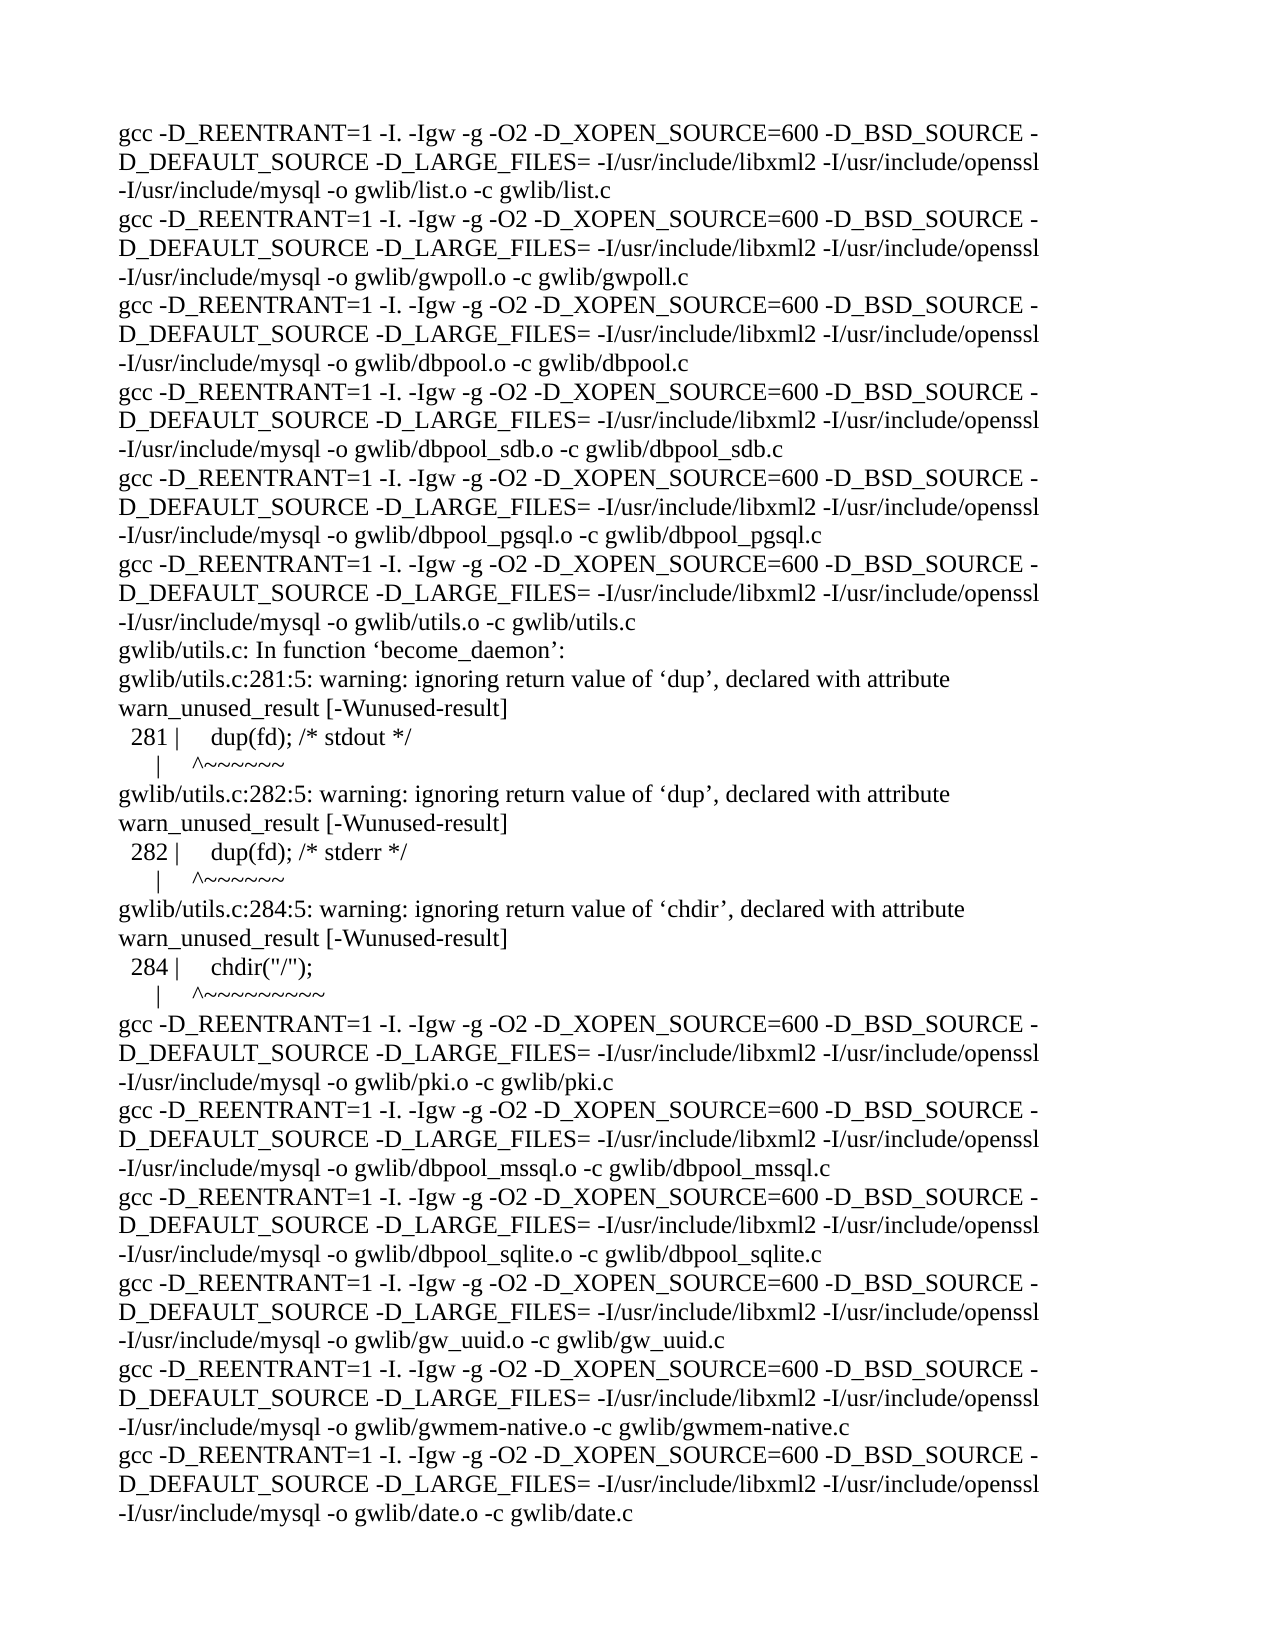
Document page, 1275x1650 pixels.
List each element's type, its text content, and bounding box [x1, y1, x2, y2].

text gcc -D_REENTRANT=1 -I. -Igw -g -O2 -D_XOPEN_SOURCE=600 -D_BSD_SOURCE -D_DEFAULT_SOURCE -D_LARGE_FILES= -I/usr/include/libxml2 -I/usr/include/openssl -I/usr/include/mysql -o gwlib/dbpool_mssql.o -c gwlib/dbpool_mssql.c [118, 1096, 1157, 1182]
text gwlib/utils.c:284:5: warning: ignoring return value of ‘chdir’, declared with attribute warn_unused_result [-Wunused-result] [118, 894, 1157, 952]
text gwlib/utils.c:282:5: warning: ignoring return value of ‘dup’, declared with attribute warn_unused_result [-Wunused-result] [118, 779, 1157, 837]
text gcc -D_REENTRANT=1 -I. -Igw -g -O2 -D_XOPEN_SOURCE=600 -D_BSD_SOURCE -D_DEFAULT_SOURCE -D_LARGE_FILES= -I/usr/include/libxml2 -I/usr/include/openssl -I/usr/include/mysql -o gwlib/dbpool_sdb.o -c gwlib/dbpool_sdb.c [118, 377, 1157, 463]
text gcc -D_REENTRANT=1 -I. -Igw -g -O2 -D_XOPEN_SOURCE=600 -D_BSD_SOURCE -D_DEFAULT_SOURCE -D_LARGE_FILES= -I/usr/include/libxml2 -I/usr/include/openssl -I/usr/include/mysql -o gwlib/gw_uuid.o -c gwlib/gw_uuid.c [118, 1268, 1157, 1354]
text gwlib/utils.c:281:5: warning: ignoring return value of ‘dup’, declared with attribute warn_unused_result [-Wunused-result] [118, 664, 1157, 722]
text gcc -D_REENTRANT=1 -I. -Igw -g -O2 -D_XOPEN_SOURCE=600 -D_BSD_SOURCE -D_DEFAULT_SOURCE -D_LARGE_FILES= -I/usr/include/libxml2 -I/usr/include/openssl -I/usr/include/mysql -o gwlib/pki.o -c gwlib/pki.c [118, 1009, 1157, 1096]
text | ^~~~~~~~~~ [118, 981, 1157, 1009]
text 284 | chdir("/"); [118, 952, 1157, 981]
text gwlib/utils.c: In function ‘become_daemon’: [118, 636, 1157, 664]
text gcc -D_REENTRANT=1 -I. -Igw -g -O2 -D_XOPEN_SOURCE=600 -D_BSD_SOURCE -D_DEFAULT_SOURCE -D_LARGE_FILES= -I/usr/include/libxml2 -I/usr/include/openssl -I/usr/include/mysql -o gwlib/date.o -c gwlib/date.c [118, 1441, 1157, 1527]
text 281 | dup(fd); /* stdout */ [118, 722, 1157, 751]
text gcc -D_REENTRANT=1 -I. -Igw -g -O2 -D_XOPEN_SOURCE=600 -D_BSD_SOURCE -D_DEFAULT_SOURCE -D_LARGE_FILES= -I/usr/include/libxml2 -I/usr/include/openssl -I/usr/include/mysql -o gwlib/gwpoll.o -c gwlib/gwpoll.c [118, 204, 1157, 291]
text gcc -D_REENTRANT=1 -I. -Igw -g -O2 -D_XOPEN_SOURCE=600 -D_BSD_SOURCE -D_DEFAULT_SOURCE -D_LARGE_FILES= -I/usr/include/libxml2 -I/usr/include/openssl -I/usr/include/mysql -o gwlib/list.o -c gwlib/list.c [118, 118, 1157, 204]
text gcc -D_REENTRANT=1 -I. -Igw -g -O2 -D_XOPEN_SOURCE=600 -D_BSD_SOURCE -D_DEFAULT_SOURCE -D_LARGE_FILES= -I/usr/include/libxml2 -I/usr/include/openssl -I/usr/include/mysql -o gwlib/utils.o -c gwlib/utils.c [118, 549, 1157, 636]
text gcc -D_REENTRANT=1 -I. -Igw -g -O2 -D_XOPEN_SOURCE=600 -D_BSD_SOURCE -D_DEFAULT_SOURCE -D_LARGE_FILES= -I/usr/include/libxml2 -I/usr/include/openssl -I/usr/include/mysql -o gwlib/gwmem-native.o -c gwlib/gwmem-native.c [118, 1354, 1157, 1441]
text gcc -D_REENTRANT=1 -I. -Igw -g -O2 -D_XOPEN_SOURCE=600 -D_BSD_SOURCE -D_DEFAULT_SOURCE -D_LARGE_FILES= -I/usr/include/libxml2 -I/usr/include/openssl -I/usr/include/mysql -o gwlib/dbpool.o -c gwlib/dbpool.c [118, 291, 1157, 377]
text | ^~~~~~~ [118, 866, 1157, 894]
text 282 | dup(fd); /* stderr */ [118, 837, 1157, 866]
text gcc -D_REENTRANT=1 -I. -Igw -g -O2 -D_XOPEN_SOURCE=600 -D_BSD_SOURCE -D_DEFAULT_SOURCE -D_LARGE_FILES= -I/usr/include/libxml2 -I/usr/include/openssl -I/usr/include/mysql -o gwlib/dbpool_pgsql.o -c gwlib/dbpool_pgsql.c [118, 463, 1157, 549]
text gcc -D_REENTRANT=1 -I. -Igw -g -O2 -D_XOPEN_SOURCE=600 -D_BSD_SOURCE -D_DEFAULT_SOURCE -D_LARGE_FILES= -I/usr/include/libxml2 -I/usr/include/openssl -I/usr/include/mysql -o gwlib/dbpool_sqlite.o -c gwlib/dbpool_sqlite.c [118, 1182, 1157, 1268]
text | ^~~~~~~ [118, 751, 1157, 779]
